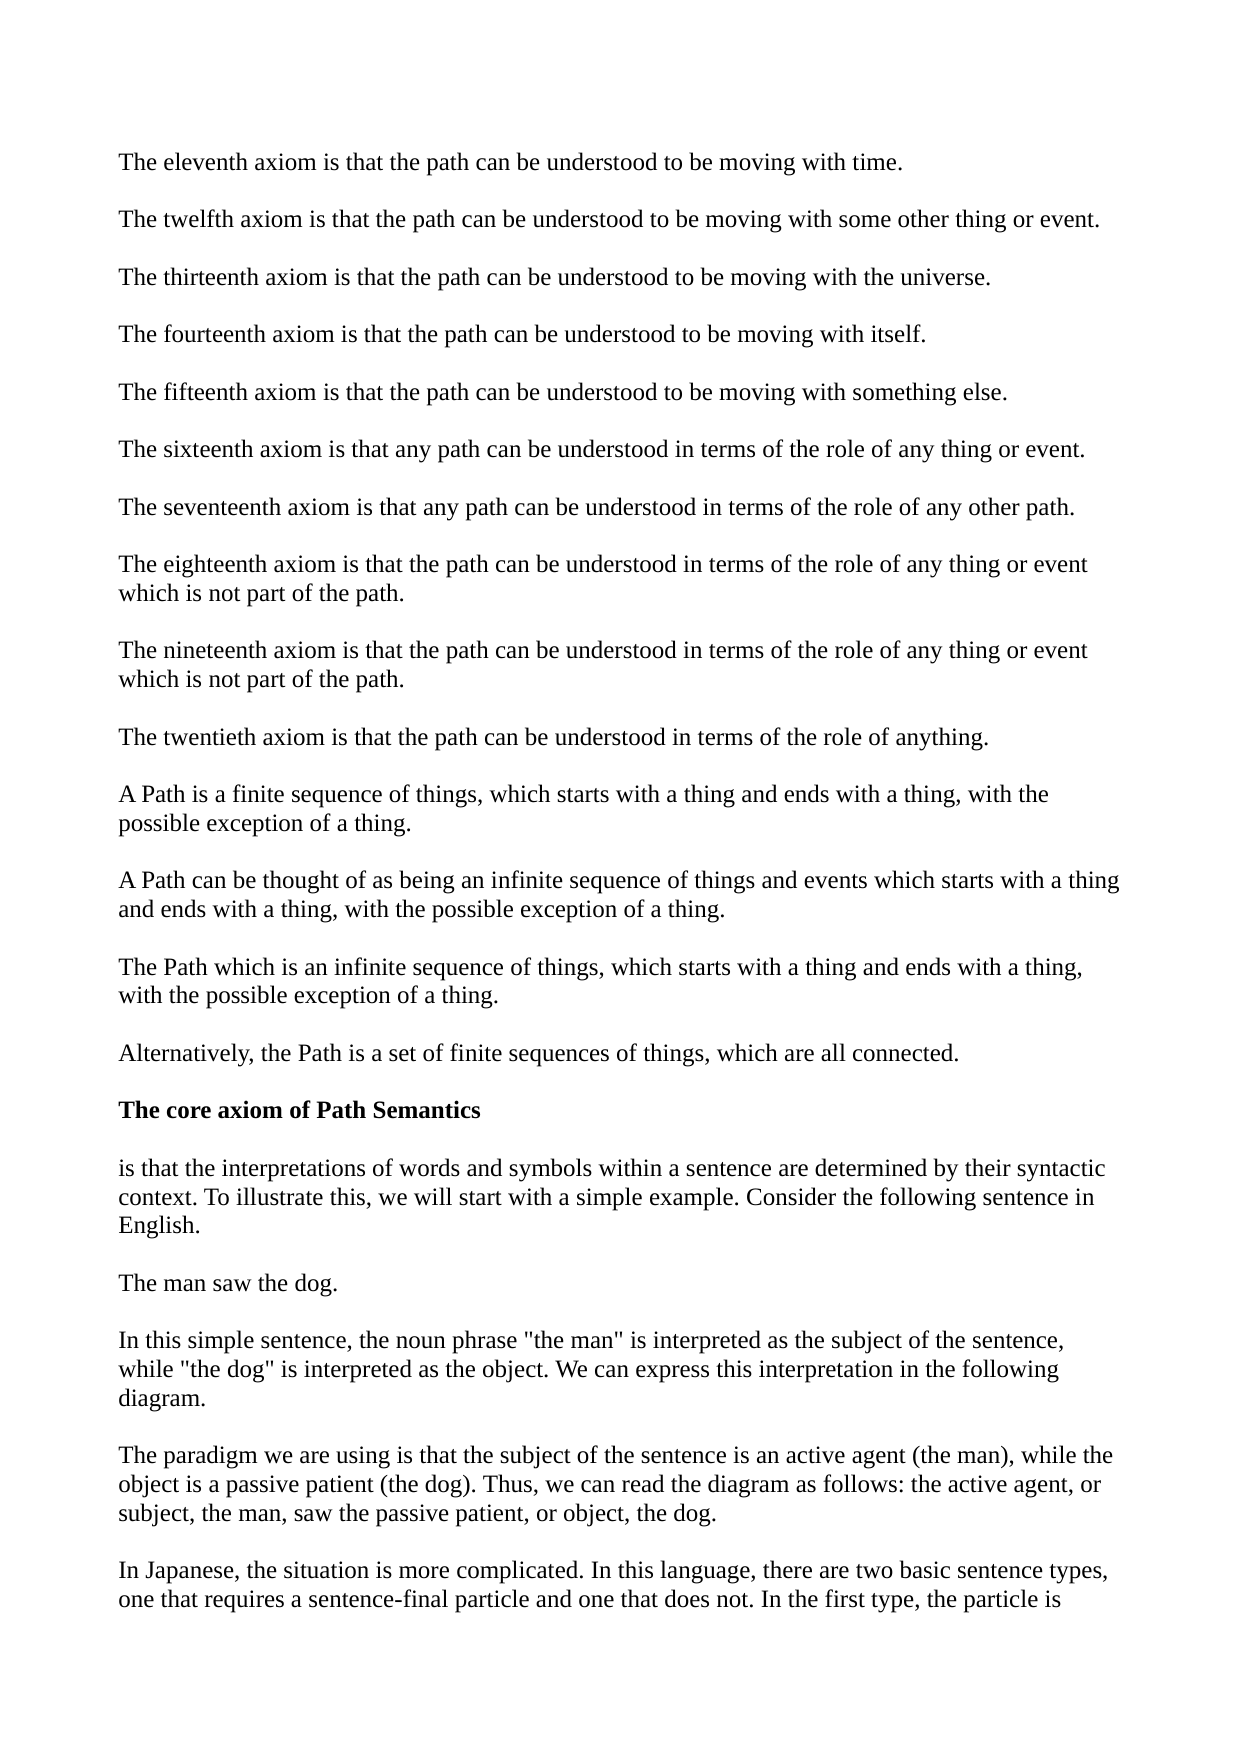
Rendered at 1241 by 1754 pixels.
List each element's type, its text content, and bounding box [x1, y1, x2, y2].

text The twentieth axiom is that the path can be understood in terms of the role of anything. [118, 722, 1122, 751]
text Alternatively, the Path is a set of finite sequences of things, which are all connected. [118, 1038, 1122, 1067]
text The twelfth axiom is that the path can be understood to be moving with some other thing or event. [118, 204, 1122, 233]
text is that the interpretations of words and symbols within a sentence are determined by their syntactic context. To illustrate this, we will start with a simple example. Consider the following sentence in English. [118, 1153, 1122, 1239]
text The nineteenth axiom is that the path can be understood in terms of the role of any thing or event which is not part of the path. [118, 636, 1122, 693]
text In Japanese, the situation is more complicated. In this language, there are two basic sentence types, one that requires a sentence-final particle and one that does not. In the first type, the particle is [118, 1556, 1122, 1613]
text The core axiom of Path Semantics [118, 1096, 1122, 1124]
text The eighteenth axiom is that the path can be understood in terms of the role of any thing or event which is not part of the path. [118, 549, 1122, 607]
text The seventeenth axiom is that any path can be understood in terms of the role of any other path. [118, 492, 1122, 521]
text In this simple sentence, the noun phrase "the man" is interpreted as the subject of the sentence, while "the dog" is interpreted as the object. We can express this interpretation in the following diagram. [118, 1326, 1122, 1412]
text The paradigm we are using is that the subject of the sentence is an active agent (the man), while the object is a passive patient (the dog). Thus, we can read the diagram as follows: the active agent, or subject, the man, saw the passive patient, or object, the dog. [118, 1441, 1122, 1527]
text The Path which is an infinite sequence of things, which starts with a thing and ends with a thing, with the possible exception of a thing. [118, 952, 1122, 1009]
text The fifteenth axiom is that the path can be understood to be moving with something else. [118, 377, 1122, 406]
text The sixteenth axiom is that any path can be understood in terms of the role of any thing or event. [118, 434, 1122, 463]
text The fourteenth axiom is that the path can be understood to be moving with itself. [118, 319, 1122, 348]
text A Path can be thought of as being an infinite sequence of things and events which starts with a thing and ends with a thing, with the possible exception of a thing. [118, 866, 1122, 923]
text The man saw the dog. [118, 1268, 1122, 1297]
text The thirteenth axiom is that the path can be understood to be moving with the universe. [118, 262, 1122, 291]
text The eleventh axiom is that the path can be understood to be moving with time. [118, 147, 1122, 176]
text A Path is a finite sequence of things, which starts with a thing and ends with a thing, with the possible exception of a thing. [118, 779, 1122, 837]
